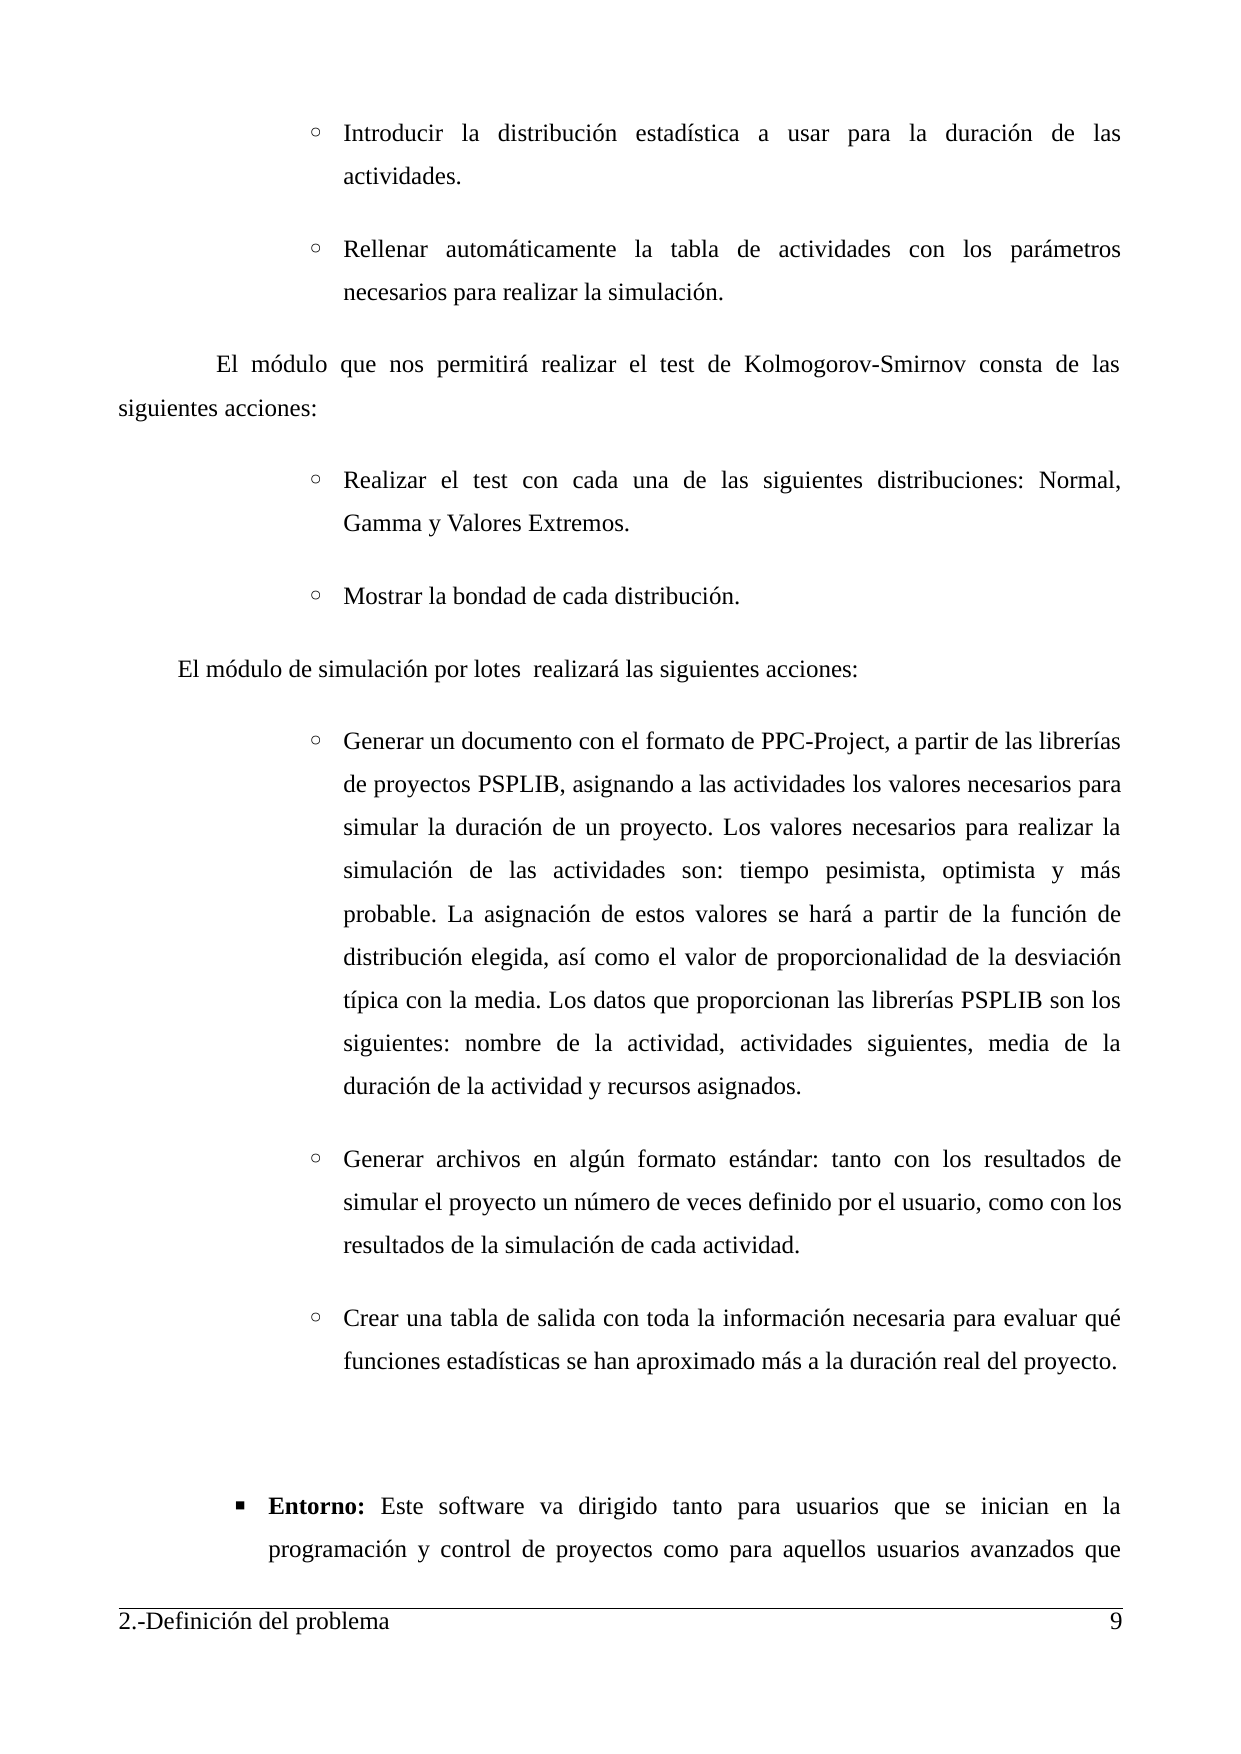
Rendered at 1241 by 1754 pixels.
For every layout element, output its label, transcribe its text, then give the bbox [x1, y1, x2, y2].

list Generar un documento con el formato de PPC-Project, a partir de las librerías de proyectos PSPLIB, asignando a las actividades los valores necesarios para simular la duración de un proyecto. Los valores necesarios para realizar la simulación de las actividades son: tiempo pesimista, optimista y más probable. La asignación de estos valores se hará a partir de la función de distribución elegida, así como el valor de proporcionalidad de la desviación típica con la media. Los datos que proporcionan las librerías PSPLIB son los siguientes: nombre de la actividad, actividades siguientes, media de la duración de la actividad y recursos asignados. [306, 726, 1122, 1100]
text El módulo que nos permitirá realizar el test de Kolmogorov-Smirnov consta de las siguientes acciones: [118, 349, 1122, 421]
list Realizar el test con cada una de las siguientes distribuciones: Normal, Gamma y Valores Extremos. [306, 465, 1122, 537]
list Introducir la distribución estadística a usar para la duración de las actividades. [306, 118, 1122, 190]
list Rellenar automáticamente la tabla de actividades con los parámetros necesarios para realizar la simulación. [306, 234, 1122, 306]
list Mostrar la bondad de cada distribución. [306, 581, 1122, 610]
list Entorno: Este software va dirigido tanto para usuarios que se inician en la programación y control de proyectos como para aquellos usuarios avanzados que [231, 1491, 1122, 1563]
list Crear una tabla de salida con toda la información necesaria para evaluar qué funciones estadísticas se han aproximado más a la duración real del proyecto. [306, 1303, 1122, 1374]
text El módulo de simulación por lotes realizará las siguientes acciones: [118, 654, 1122, 682]
list Generar archivos en algún formato estándar: tanto con los resultados de simular el proyecto un número de veces definido por el usuario, como con los resultados de la simulación de cada actividad. [306, 1144, 1122, 1259]
